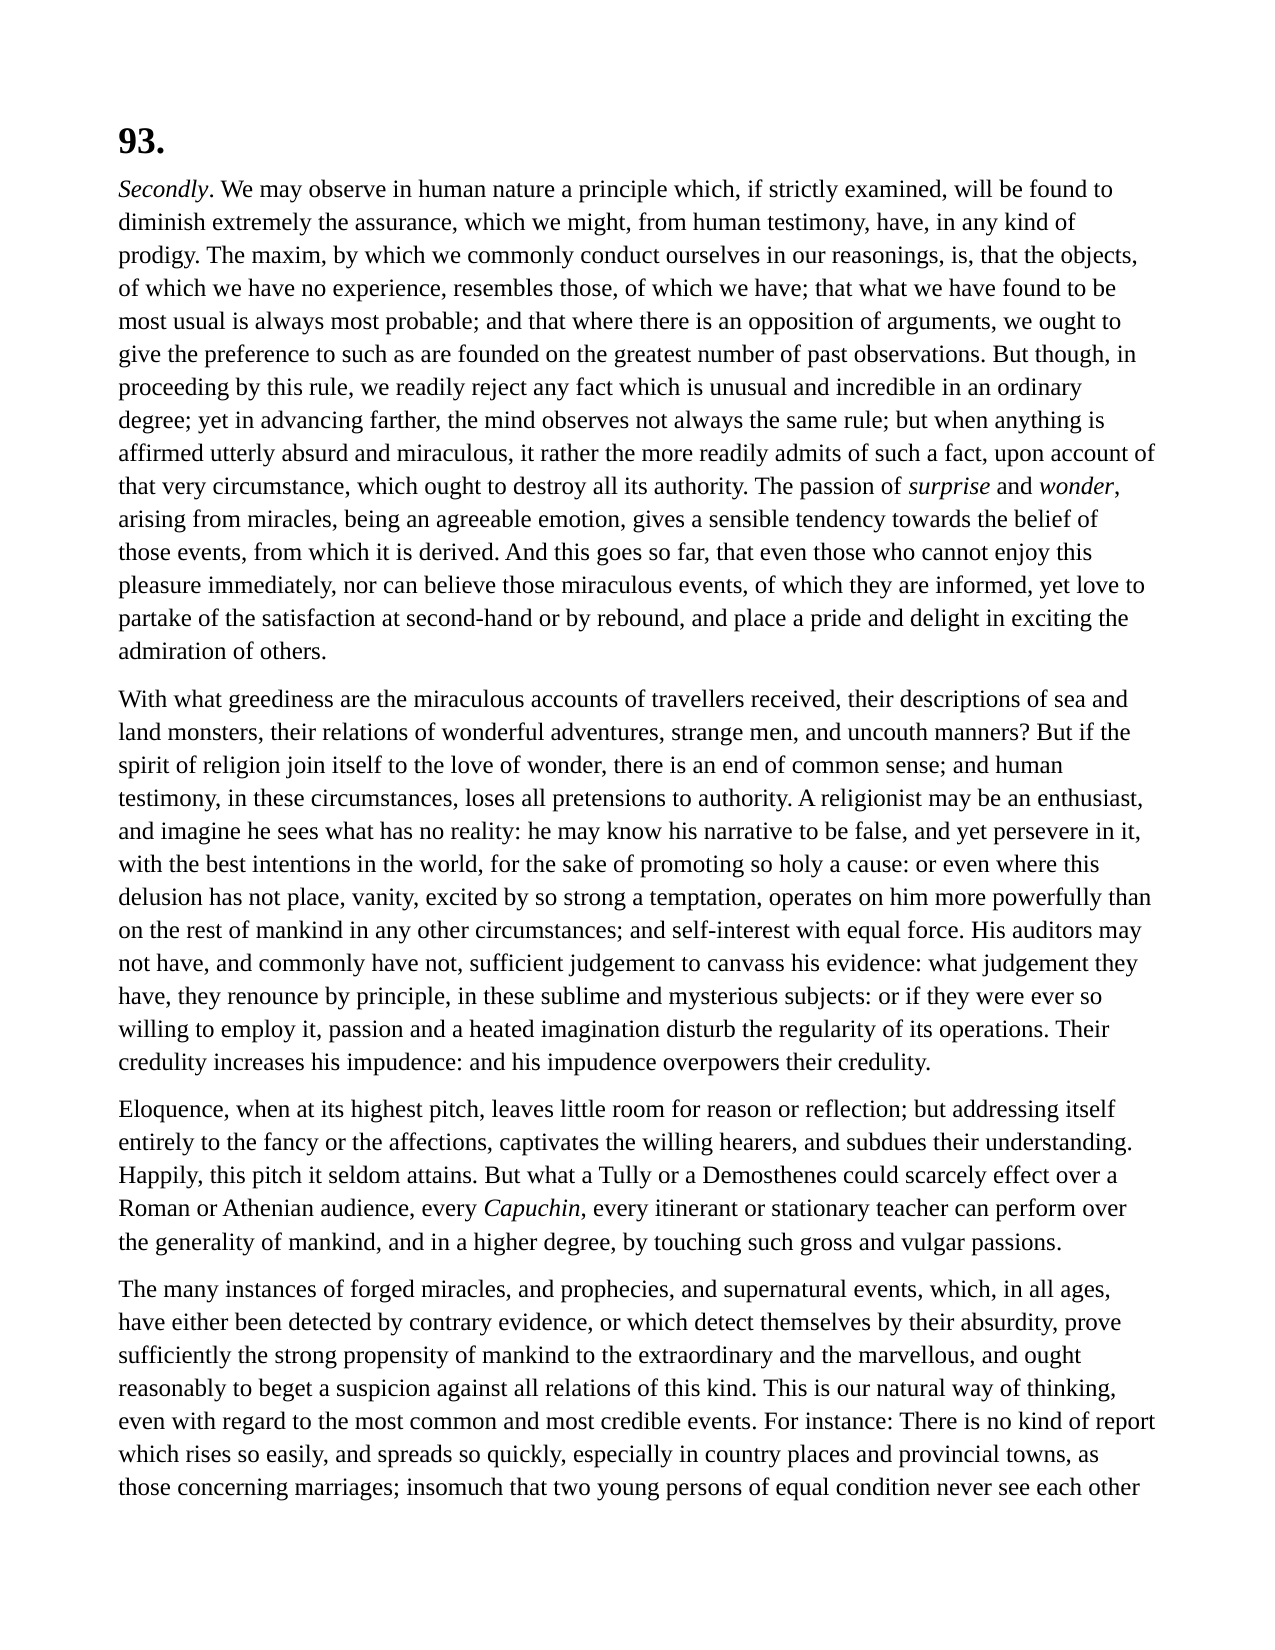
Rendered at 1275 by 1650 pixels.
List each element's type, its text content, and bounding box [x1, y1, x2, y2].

text Secondly. We may observe in human nature a principle which, if strictly examined, will be found to diminish extremely the assurance, which we might, from human testimony, have, in any kind of prodigy. The maxim, by which we commonly conduct ourselves in our reasonings, is, that the objects, of which we have no experience, resembles those, of which we have; that what we have found to be most usual is always most probable; and that where there is an opposition of arguments, we ought to give the preference to such as are founded on the greatest number of past observations. But though, in proceeding by this rule, we readily reject any fact which is unusual and incredible in an ordinary degree; yet in advancing farther, the mind observes not always the same rule; but when anything is affirmed utterly absurd and miraculous, it rather the more readily admits of such a fact, upon account of that very circumstance, which ought to destroy all its authority. The passion of surprise and wonder, arising from miracles, being an agreeable emotion, gives a sensible tendency towards the belief of those events, from which it is derived. And this goes so far, that even those who cannot enjoy this pleasure immediately, nor can believe those miraculous events, of which they are informed, yet love to partake of the satisfaction at second-hand or by rebound, and place a pride and delight in exciting the admiration of others. [118, 174, 1157, 665]
text The many instances of forged miracles, and prophecies, and supernatural events, which, in all ages, have either been detected by contrary evidence, or which detect themselves by their absurdity, prove sufficiently the strong propensity of mankind to the extraordinary and the marvellous, and ought reasonably to beget a suspicion against all relations of this kind. This is our natural way of thinking, even with regard to the most common and most credible events. For instance: There is no kind of report which rises so easily, and spreads so quickly, especially in country places and provincial towns, as those concerning marriages; insomuch that two young persons of equal condition never see each other [118, 1274, 1157, 1501]
text With what greediness are the miraculous accounts of travellers received, their descriptions of sea and land monsters, their relations of wonderful adventures, strange men, and uncouth manners? But if the spirit of religion join itself to the love of wonder, there is an end of common sense; and human testimony, in these circumstances, loses all pretensions to authority. A religionist may be an enthusiast, and imagine he sees what has no reality: he may know his narrative to be false, and yet persevere in it, with the best intentions in the world, for the sake of promoting so holy a cause: or even where this delusion has not place, vanity, excited by so strong a temptation, operates on him more powerfully than on the rest of mankind in any other circumstances; and self-interest with equal force. His auditors may not have, and commonly have not, sufficient judgement to canvass his evidence: what judgement they have, they renounce by principle, in these sublime and mysterious subjects: or if they were ever so willing to employ it, passion and a heated imagination disturb the regularity of its operations. Their credulity increases his impudence: and his impudence overpowers their credulity. [118, 684, 1157, 1076]
text Eloquence, when at its highest pitch, leaves little room for reason or reflection; but addressing itself entirely to the fancy or the affections, captivates the willing hearers, and subdues their understanding. Happily, this pitch it seldom attains. But what a Tully or a Demosthenes could scarcely effect over a Roman or Athenian audience, every Capuchin, every itinerant or stationary teacher can perform over the generality of mankind, and in a higher degree, by touching such gross and vulgar passions. [118, 1094, 1157, 1255]
subtitle 93. [118, 118, 1157, 161]
